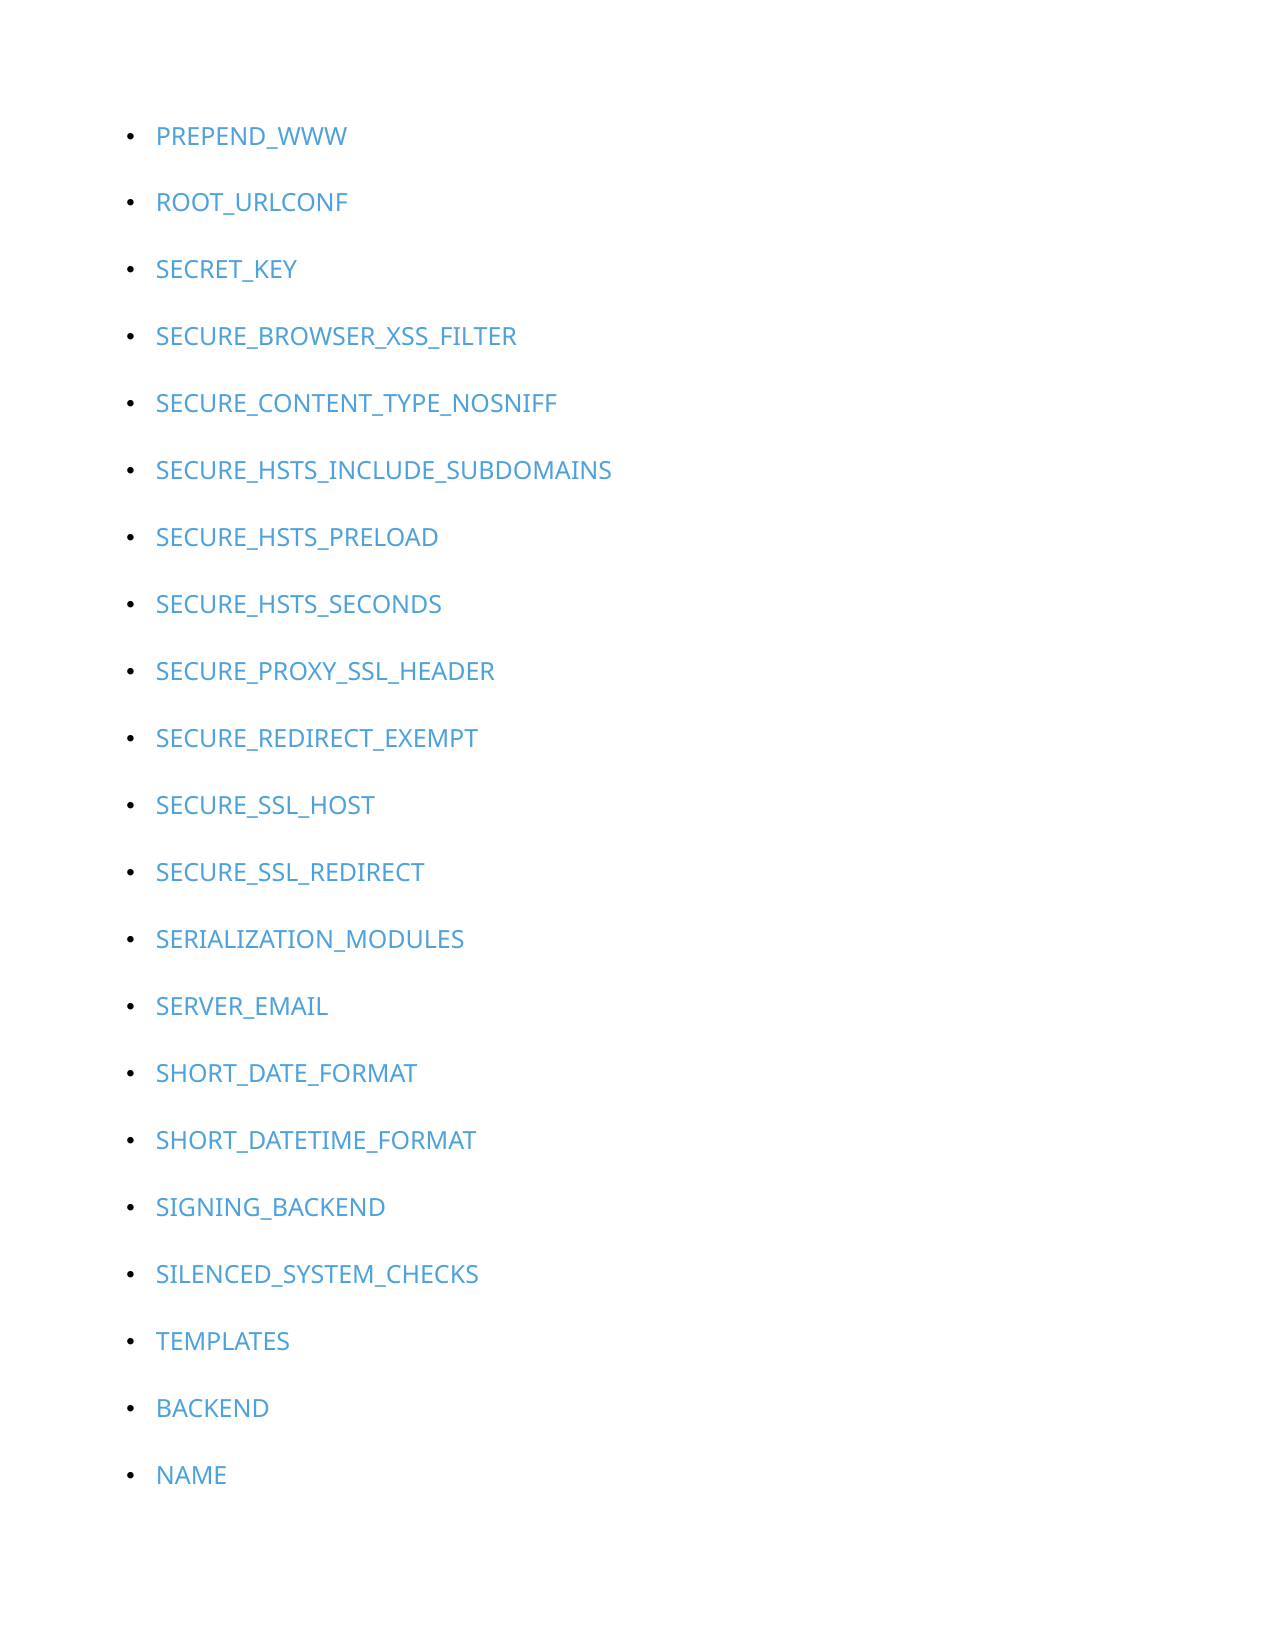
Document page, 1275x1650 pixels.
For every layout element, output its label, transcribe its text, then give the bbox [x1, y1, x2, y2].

list SECURE_HSTS_SECONDS [156, 587, 1157, 621]
list ROOT_URLCONF [156, 185, 1157, 219]
list SECURE_PROXY_SSL_HEADER [156, 654, 1157, 688]
list SECURE_HSTS_INCLUDE_SUBDOMAINS [156, 453, 1157, 487]
list SERIALIZATION_MODULES [156, 922, 1157, 956]
list SERVER_EMAIL [156, 989, 1157, 1023]
list SILENCED_SYSTEM_CHECKS [156, 1257, 1157, 1291]
list PREPEND_WWW [156, 118, 1157, 152]
list SECURE_REDIRECT_EXEMPT [156, 721, 1157, 755]
list SECURE_SSL_HOST [156, 788, 1157, 822]
list SECURE_BROWSER_XSS_FILTER [156, 319, 1157, 353]
list SECURE_HSTS_PRELOAD [156, 520, 1157, 554]
list TEMPLATES [156, 1324, 1157, 1358]
list SECURE_SSL_REDIRECT [156, 855, 1157, 889]
list SECURE_CONTENT_TYPE_NOSNIFF [156, 386, 1157, 420]
list NAME [156, 1458, 1157, 1492]
list SHORT_DATETIME_FORMAT [156, 1123, 1157, 1157]
list SHORT_DATE_FORMAT [156, 1056, 1157, 1090]
list SECRET_KEY [156, 252, 1157, 286]
list SIGNING_BACKEND [156, 1190, 1157, 1224]
list BACKEND [156, 1391, 1157, 1425]
